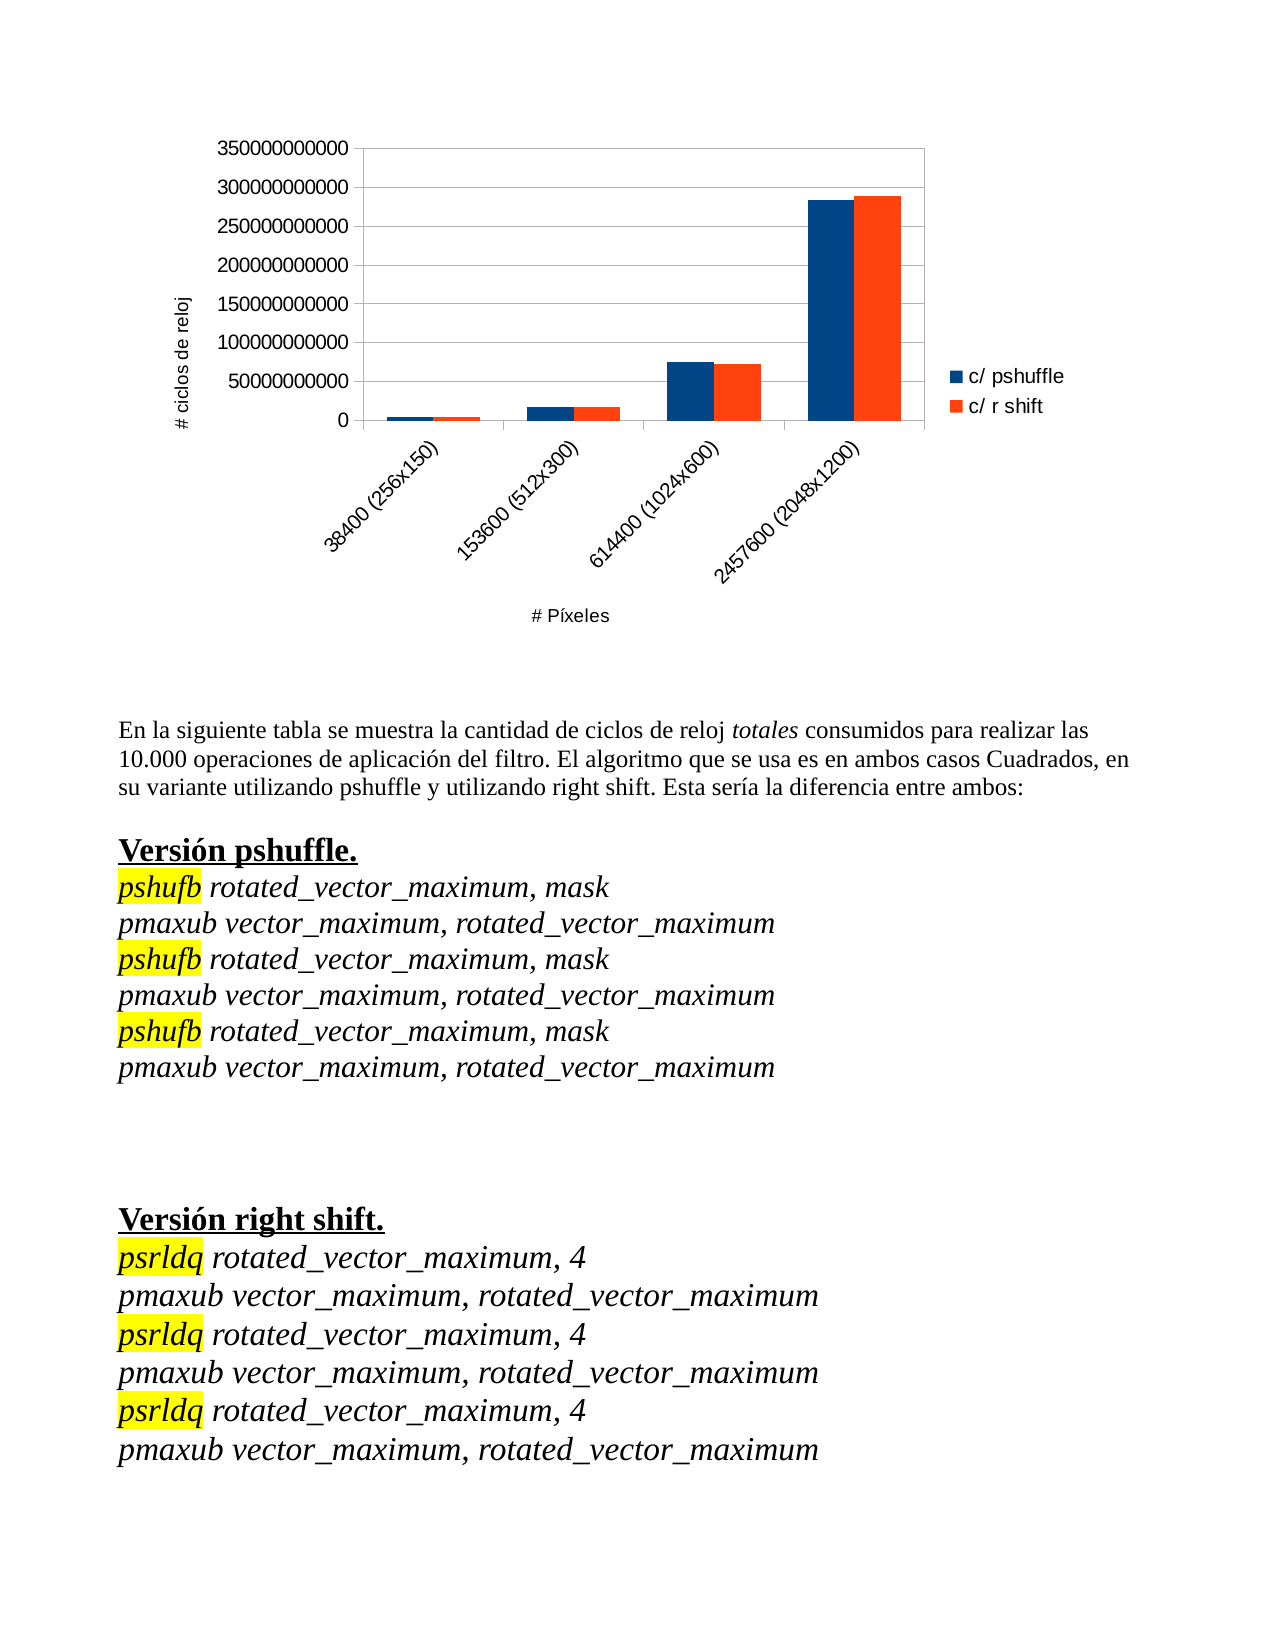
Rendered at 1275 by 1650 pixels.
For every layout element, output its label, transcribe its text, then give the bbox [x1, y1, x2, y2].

text pmaxub vector_maximum, rotated_vector_maximum [118, 1276, 1157, 1314]
text psrldq rotated_vector_maximum, 4 [118, 1314, 1157, 1352]
text pmaxub vector_maximum, rotated_vector_maximum [118, 1429, 1157, 1467]
text psrldq rotated_vector_maximum, 4 [118, 1237, 1157, 1276]
text pshufb rotated_vector_maximum, mask [118, 868, 1157, 904]
text Versión pshuffle. [118, 830, 1157, 868]
text pshufb rotated_vector_maximum, mask [118, 1012, 1157, 1048]
text pmaxub vector_maximum, rotated_vector_maximum [118, 976, 1157, 1012]
text pmaxub vector_maximum, rotated_vector_maximum [118, 1352, 1157, 1391]
text pmaxub vector_maximum, rotated_vector_maximum [118, 904, 1157, 940]
text pshufb rotated_vector_maximum, mask [118, 940, 1157, 976]
text psrldq rotated_vector_maximum, 4 [118, 1391, 1157, 1429]
text pmaxub vector_maximum, rotated_vector_maximum [118, 1048, 1157, 1084]
text En la siguiente tabla se muestra la cantidad de ciclos de reloj totales consumidos para realizar las 10.000 operaciones de aplicación del filtro. El algoritmo que se usa es en ambos casos Cuadrados, en su variante utilizando pshuffle y utilizando right shift. Esta sería la diferencia entre ambos: [118, 715, 1157, 801]
text Versión right shift. [118, 1199, 1157, 1237]
